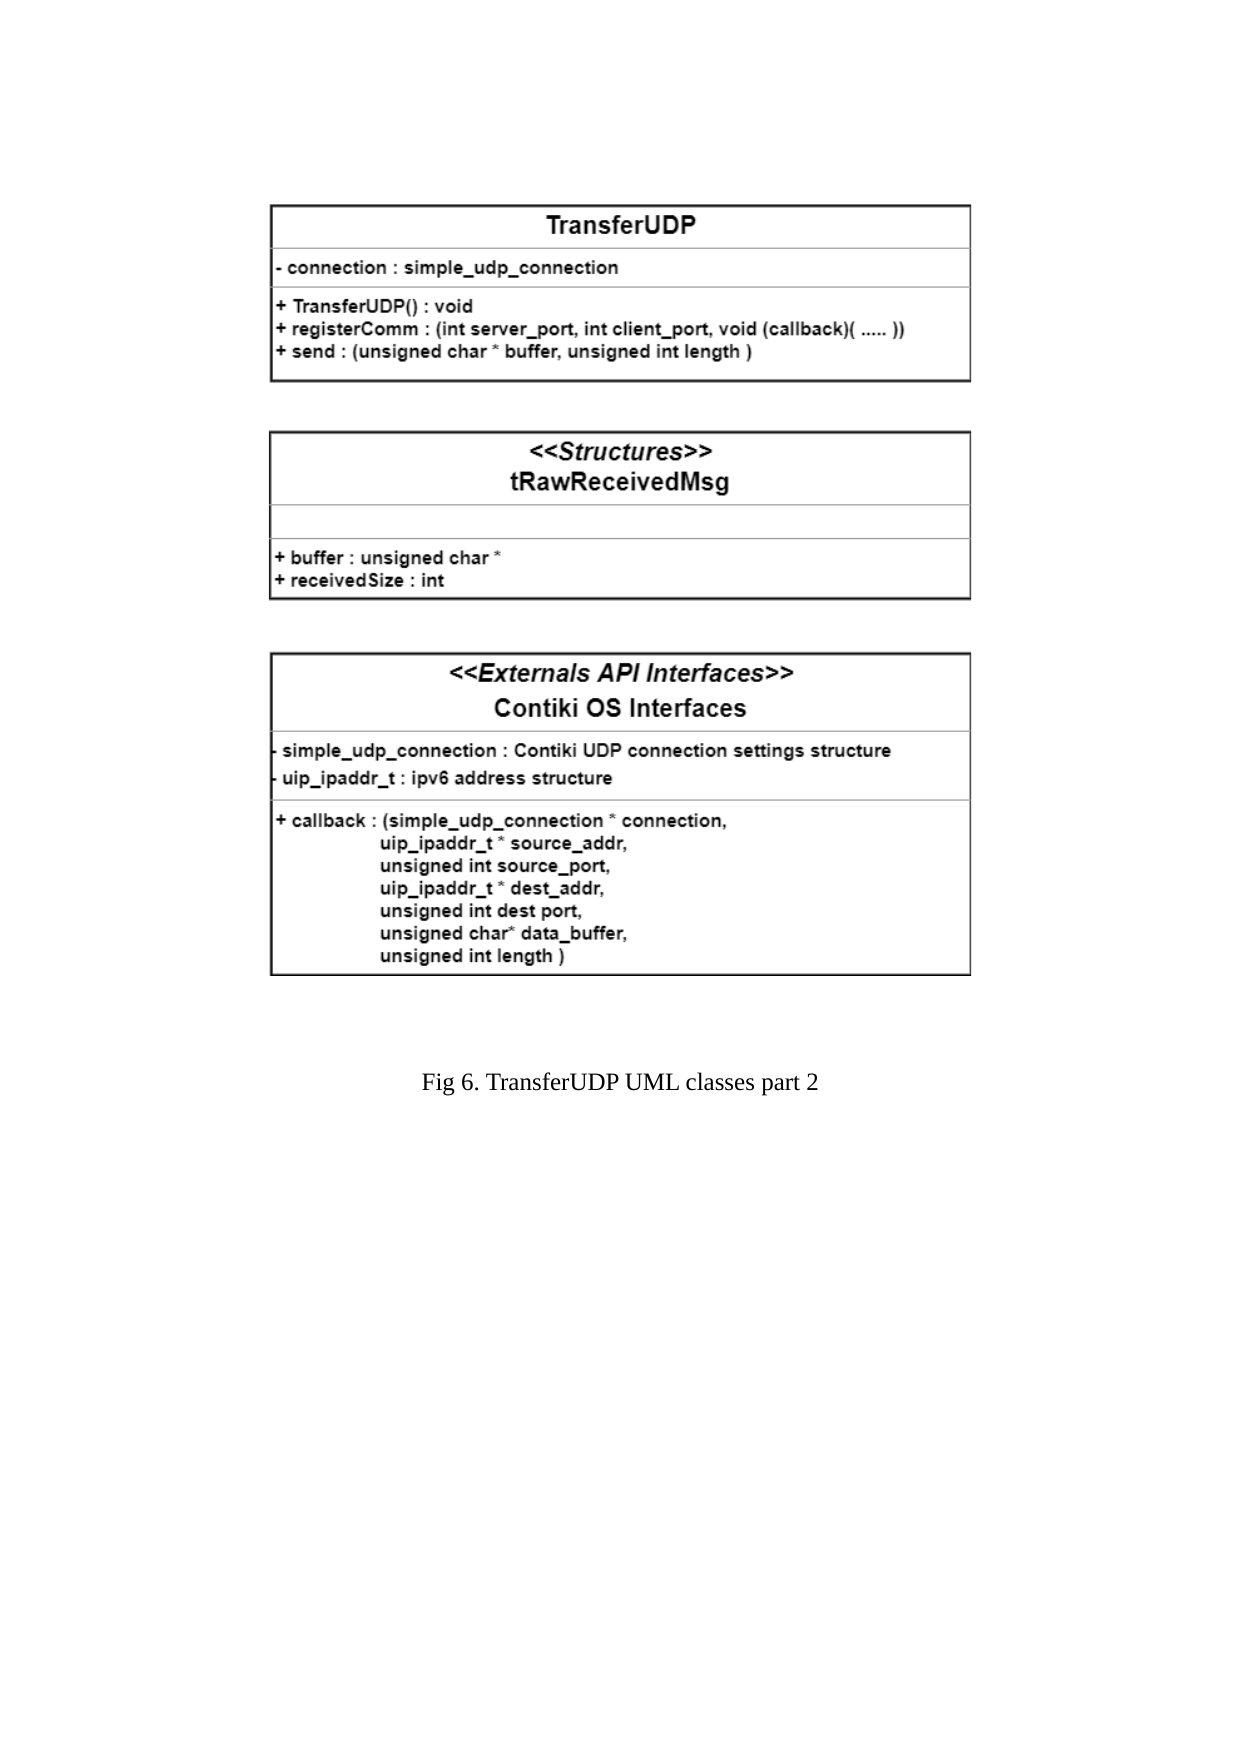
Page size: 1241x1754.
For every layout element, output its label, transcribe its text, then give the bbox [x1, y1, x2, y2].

picture [268, 204, 972, 976]
text Fig 6. TransferUDP UML classes part 2 [118, 1067, 1122, 1096]
